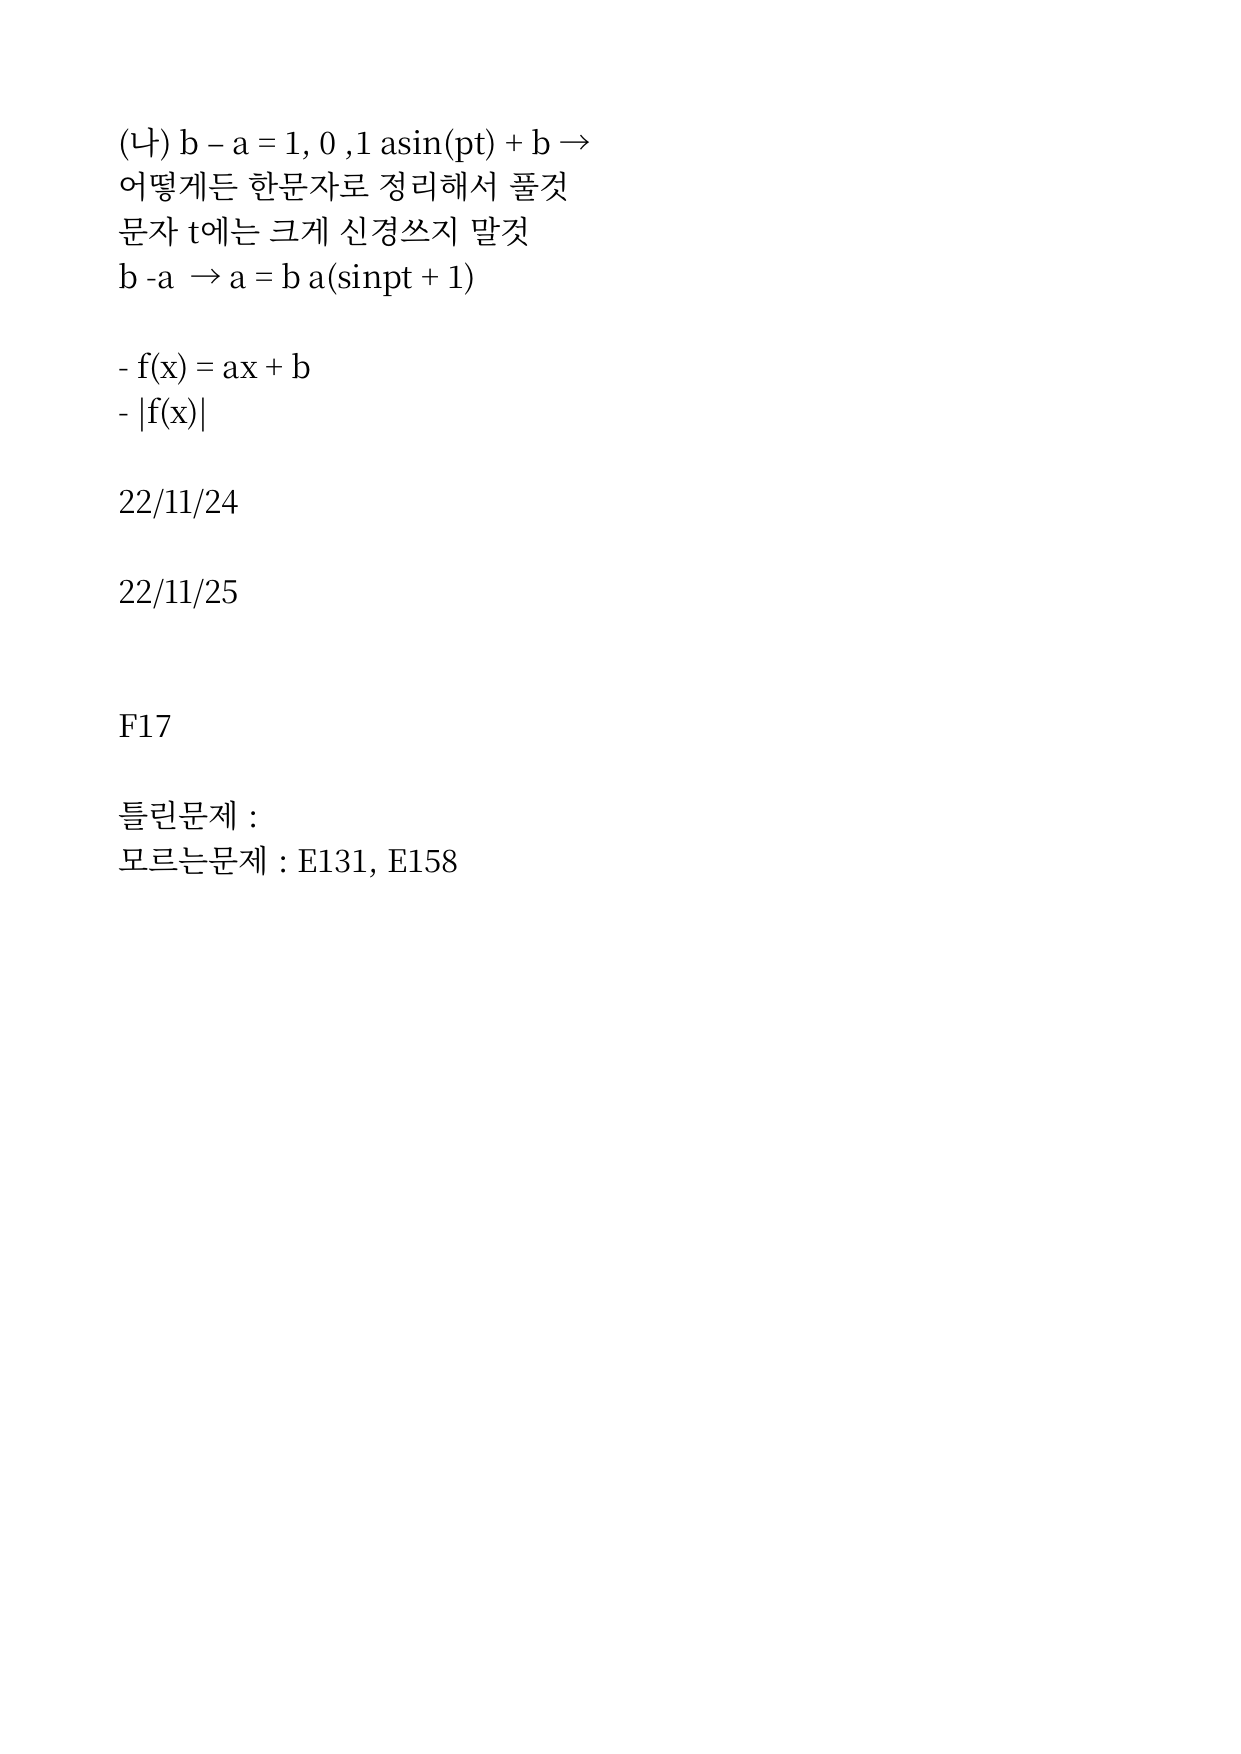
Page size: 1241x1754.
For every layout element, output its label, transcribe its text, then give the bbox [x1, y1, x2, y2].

text 22/11/24 [118, 477, 1122, 522]
text (나) b – a = 1, 0 ,1 asin(pt) + b → [118, 118, 1122, 163]
text - |f(x)| [118, 387, 1122, 432]
text - f(x) = ax + b [118, 343, 1122, 387]
text F17 [118, 702, 1122, 747]
text 어떻게든 한문자로 정리해서 풀것 [118, 163, 1122, 208]
text 모르는문제 : E131, E158 [118, 836, 1122, 881]
text 문자 t에는 크게 신경쓰지 말것 [118, 208, 1122, 253]
text 틀린문제 : [118, 792, 1122, 836]
text b -a → a = b a(sinpt + 1) [118, 253, 1122, 298]
text 22/11/25 [118, 567, 1122, 612]
